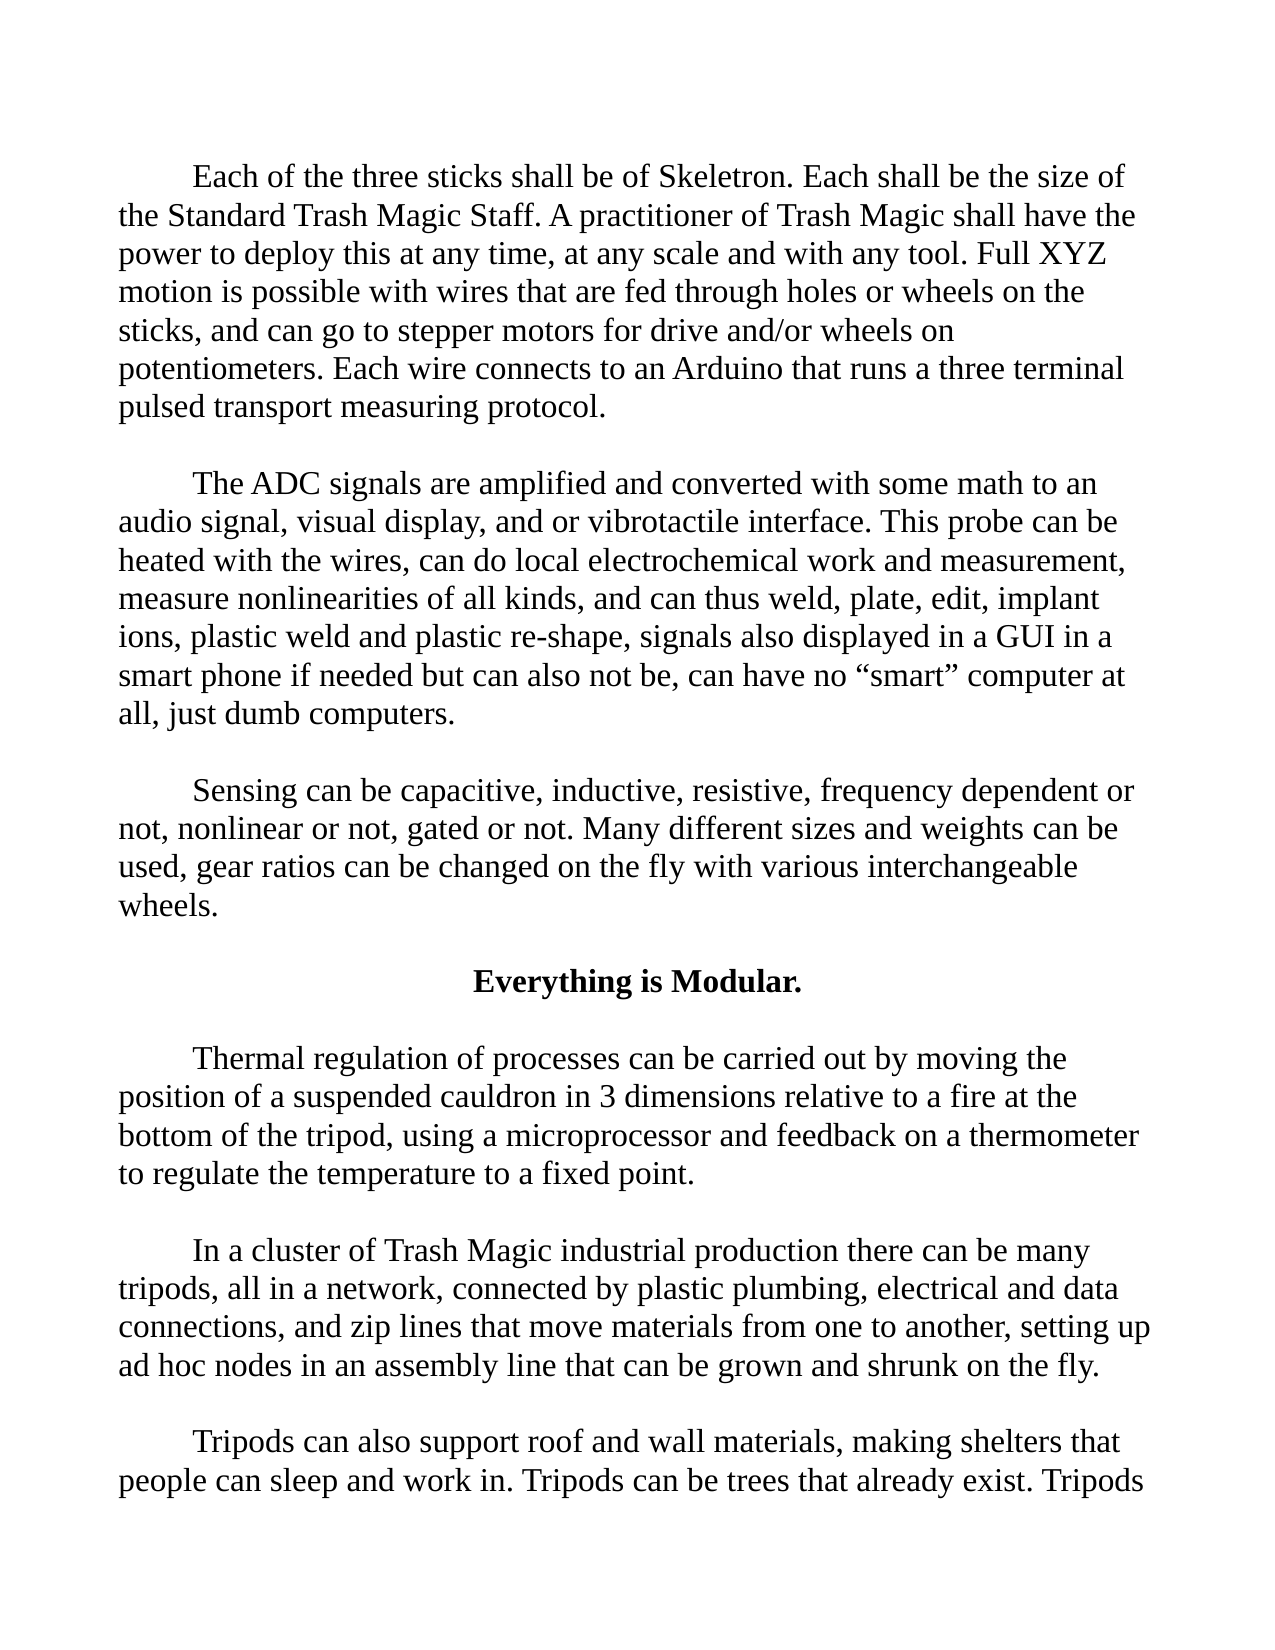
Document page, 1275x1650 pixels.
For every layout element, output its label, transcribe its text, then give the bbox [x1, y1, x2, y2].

text Thermal regulation of processes can be carried out by moving the position of a suspended cauldron in 3 dimensions relative to a fire at the bottom of the tripod, using a microprocessor and feedback on a thermometer to regulate the temperature to a fixed point. [118, 1038, 1157, 1191]
text Tripods can also support roof and wall materials, making shelters that people can sleep and work in. Tripods can be trees that already exist. Tripods [118, 1421, 1157, 1498]
text In a cluster of Trash Magic industrial production there can be many tripods, all in a network, connected by plastic plumbing, electrical and data connections, and zip lines that move materials from one to another, setting up ad hoc nodes in an assembly line that can be grown and shrunk on the fly. [118, 1230, 1157, 1383]
text The ADC signals are amplified and converted with some math to an audio signal, visual display, and or vibrotactile interface. This probe can be heated with the wires, can do local electrochemical work and measurement, measure nonlinearities of all kinds, and can thus weld, plate, edit, implant ions, plastic weld and plastic re-shape, signals also displayed in a GUI in a smart phone if needed but can also not be, can have no “smart” computer at all, just dumb computers. [118, 463, 1157, 731]
text Each of the three sticks shall be of Skeletron. Each shall be the size of the Standard Trash Magic Staff. A practitioner of Trash Magic shall have the power to deploy this at any time, at any scale and with any tool. Full XYZ motion is possible with wires that are fed through holes or wheels on the sticks, and can go to stepper motors for drive and/or wheels on potentiometers. Each wire connects to an Arduino that runs a three terminal pulsed transport measuring protocol. [118, 156, 1157, 425]
text Sensing can be capacitive, inductive, resistive, frequency dependent or not, nonlinear or not, gated or not. Many different sizes and weights can be used, gear ratios can be changed on the fly with various interchangeable wheels. [118, 770, 1157, 923]
text Everything is Modular. [118, 961, 1157, 1000]
